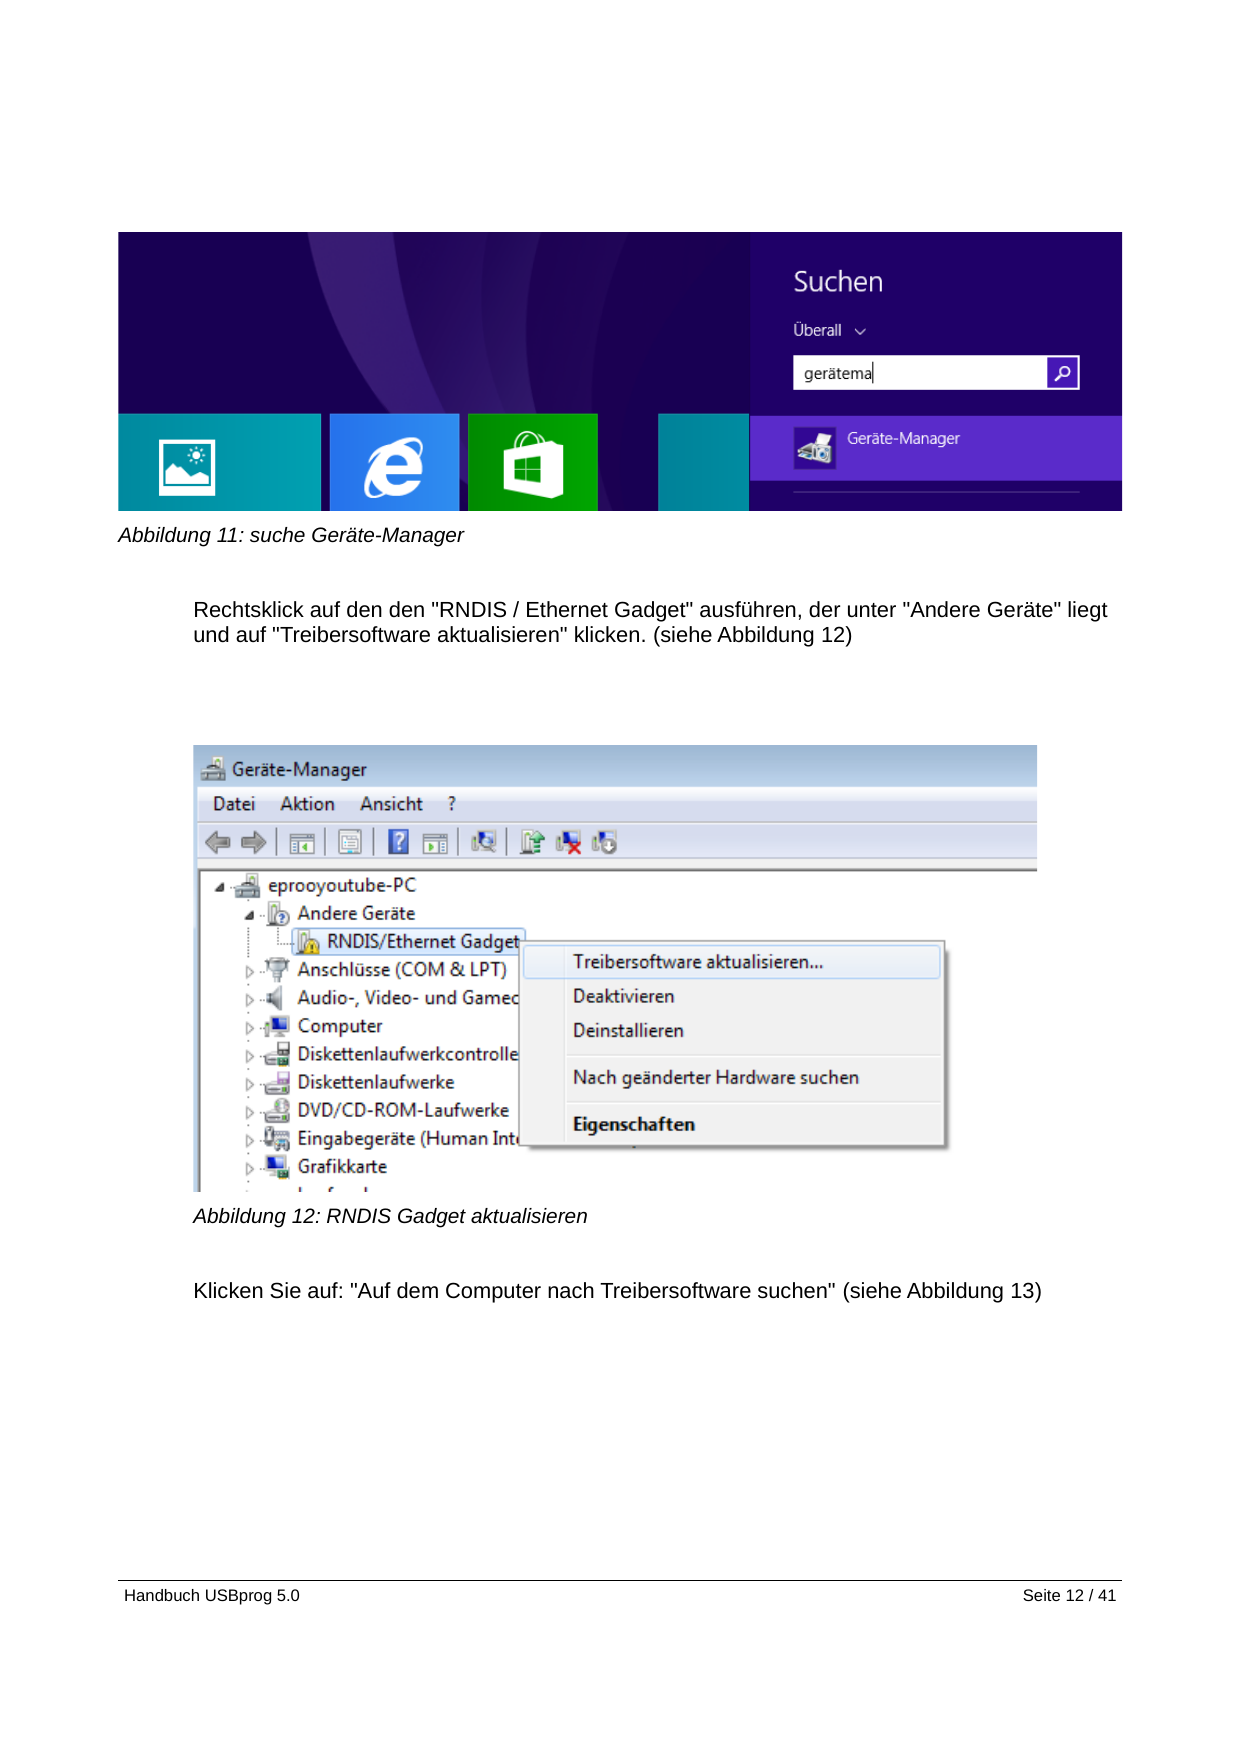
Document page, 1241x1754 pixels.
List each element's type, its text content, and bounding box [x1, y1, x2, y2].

list Abbildung 12: RNDIS Gadget aktualisieren [193, 1192, 1037, 1228]
picture [193, 745, 1038, 1192]
list Rechtsklick auf den den "RNDIS / Ethernet Gadget" ausführen, der unter "Andere Geräte" liegt und auf "Treibersoftware aktualisieren" klicken. (siehe Abbildung 12) [156, 597, 1122, 673]
text Abbildung 11: suche Geräte-Manager [118, 511, 1122, 547]
list Klicken Sie auf: "Auf dem Computer nach Treibersoftware suchen" (siehe Abbildung 13) [156, 1278, 1122, 1303]
picture [118, 232, 1123, 511]
text [118, 173, 1122, 232]
